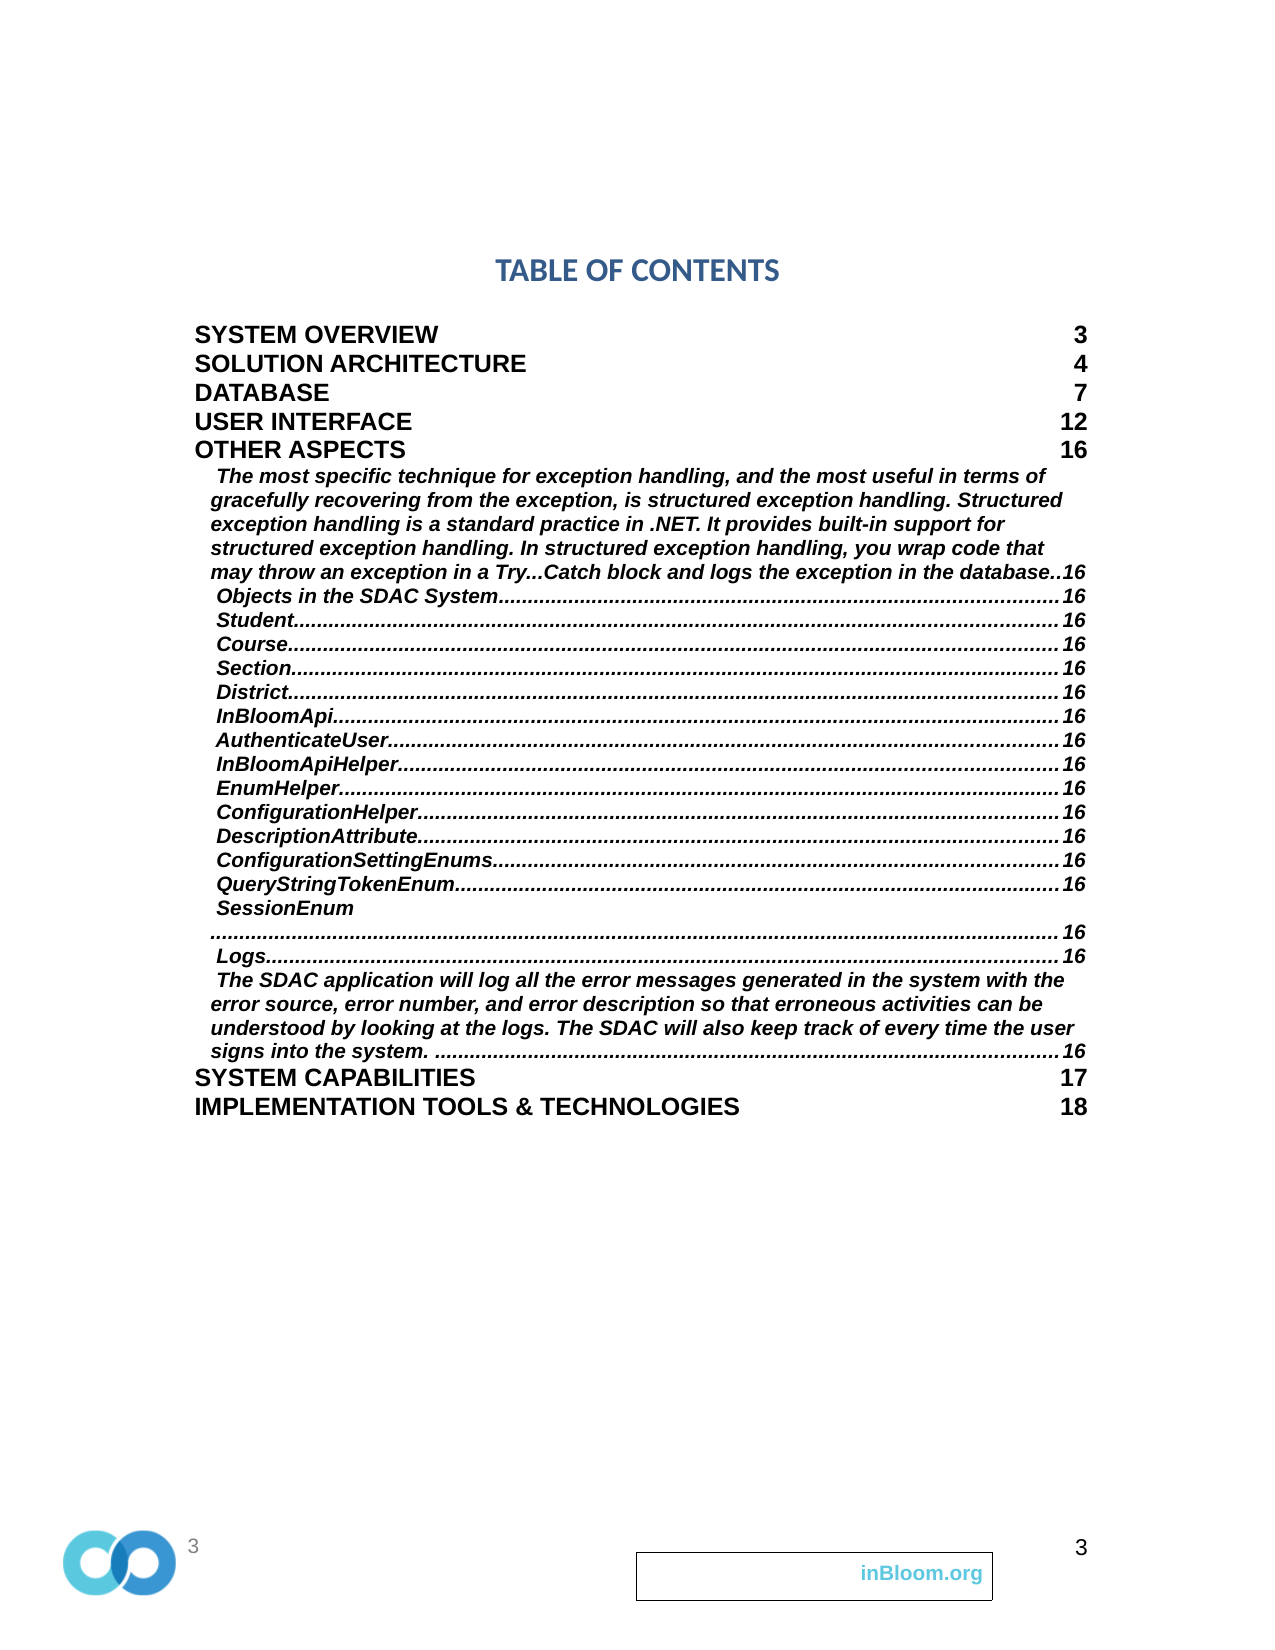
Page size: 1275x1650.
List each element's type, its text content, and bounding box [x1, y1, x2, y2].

text Student 16 [210, 608, 1087, 632]
text SYSTEM CAPABILITIES 17 [187, 1063, 1087, 1092]
text Logs 16 [210, 943, 1087, 967]
text The SDAC application will log all the error messages generated in the system with the error source, error number, and error description so that erroneous activities can be understood by looking at the logs. The SDAC will also keep track of every time the user signs into the system. 16 [210, 967, 1087, 1063]
text QueryStringTokenEnum 16 [210, 872, 1087, 896]
text The most specific technique for exception handling, and the most useful in terms of gracefully recovering from the exception, is structured exception handling. Structured exception handling is a standard practice in .NET. It provides built-in support for structured exception handling. In structured exception handling, you wrap code that may throw an exception in a Try...Catch block and logs the exception in the database. 16 [210, 464, 1087, 584]
text EnumHelper 16 [210, 776, 1087, 800]
text Objects in the SDAC System 16 [210, 584, 1087, 608]
text AuthenticateUser 16 [210, 728, 1087, 752]
text District 16 [210, 680, 1087, 704]
text Section 16 [210, 656, 1087, 680]
text InBloomApiHelper 16 [210, 752, 1087, 776]
text InBloomApi 16 [210, 704, 1087, 728]
text ConfigurationHelper 16 [210, 800, 1087, 824]
text ConfigurationSettingEnums 16 [210, 848, 1087, 872]
text DescriptionAttribute 16 [210, 824, 1087, 848]
text IMPLEMENTATION TOOLS & TECHNOLOGIES 18 [187, 1092, 1087, 1121]
text USER INTERFACE 12 [187, 407, 1087, 436]
text DATABASE 7 [187, 378, 1087, 407]
text Course 16 [210, 632, 1087, 656]
text OTHER ASPECTS 16 [187, 436, 1087, 464]
text SessionEnum 16 [210, 896, 1087, 943]
picture [53, 1518, 926, 1635]
text TABLE OF CONTENTS [187, 248, 1087, 289]
text SOLUTION ARCHITECTURE 4 [187, 349, 1087, 378]
text SYSTEM OVERVIEW 3 [187, 321, 1087, 349]
